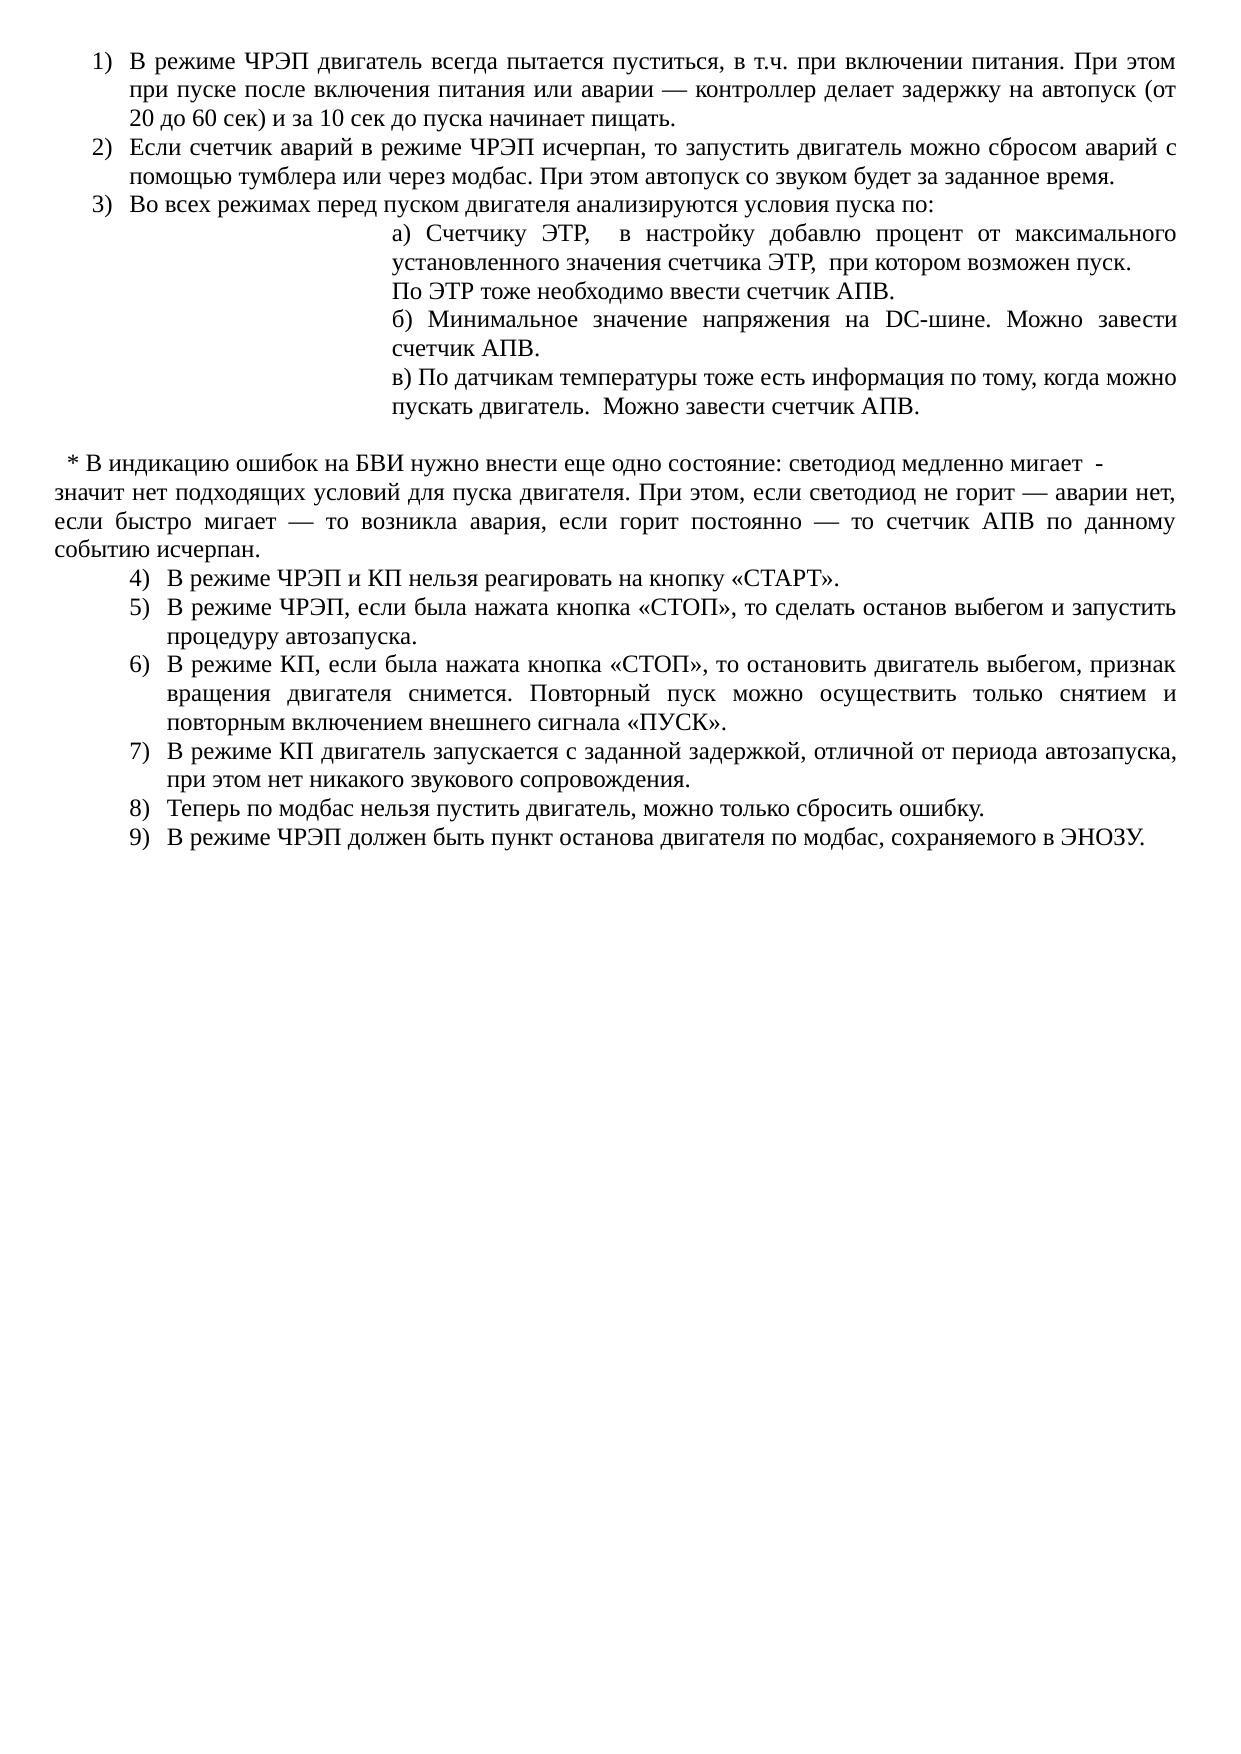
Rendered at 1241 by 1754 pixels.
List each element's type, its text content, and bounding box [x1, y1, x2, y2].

list В режиме КП двигатель запускается с заданной задержкой, отличной от периода автозапуска, при этом нет никакого звукового сопровождения. [129, 736, 1178, 793]
list В режиме ЧРЭП, если была нажата кнопка «СТОП», то сделать останов выбегом и запустить процедуру автозапуска. [129, 592, 1178, 649]
list б) Минимальное значение напряжения на DC-шине. Можно завести счетчик АПВ. [354, 304, 1178, 362]
list в) По датчикам температуры тоже есть информация по тому, когда можно пускать двигатель. Можно завести счетчик АПВ. [354, 362, 1178, 419]
list Во всех режимах перед пуском двигателя анализируются условия пуска по: [92, 189, 1178, 218]
list а) Счетчику ЭТР, в настройку добавлю процент от максимального установленного значения счетчика ЭТР, при котором возможен пуск. [354, 218, 1178, 276]
text значит нет подходящих условий для пуска двигателя. При этом, если светодиод не горит — аварии нет, если быстро мигает — то возникла авария, если горит постоянно — то счетчик АПВ по данному событию исчерпан. [54, 477, 1178, 563]
list В режиме ЧРЭП должен быть пункт останова двигателя по модбас, сохраняемого в ЭНОЗУ. [129, 822, 1178, 851]
list В режиме ЧРЭП и КП нельзя реагировать на кнопку «СТАРТ». [129, 563, 1178, 592]
list В режиме ЧРЭП двигатель всегда пытается пуститься, в т.ч. при включении питания. При этом при пуске после включения питания или аварии — контроллер делает задержку на автопуск (от 20 до 60 сек) и за 10 сек до пуска начинает пищать. [92, 46, 1178, 132]
text * В индикацию ошибок на БВИ нужно внести еще одно состояние: светодиод медленно мигает - [54, 448, 1178, 477]
list Теперь по модбас нельзя пустить двигатель, можно только сбросить ошибку. [129, 793, 1178, 822]
list Если счетчик аварий в режиме ЧРЭП исчерпан, то запустить двигатель можно сбросом аварий с помощью тумблера или через модбас. При этом автопуск со звуком будет за заданное время. [92, 132, 1178, 189]
list В режиме КП, если была нажата кнопка «СТОП», то остановить двигатель выбегом, признак вращения двигателя снимется. Повторный пуск можно осуществить только снятием и повторным включением внешнего сигнала «ПУСК». [129, 649, 1178, 736]
list По ЭТР тоже необходимо ввести счетчик АПВ. [354, 276, 1178, 304]
